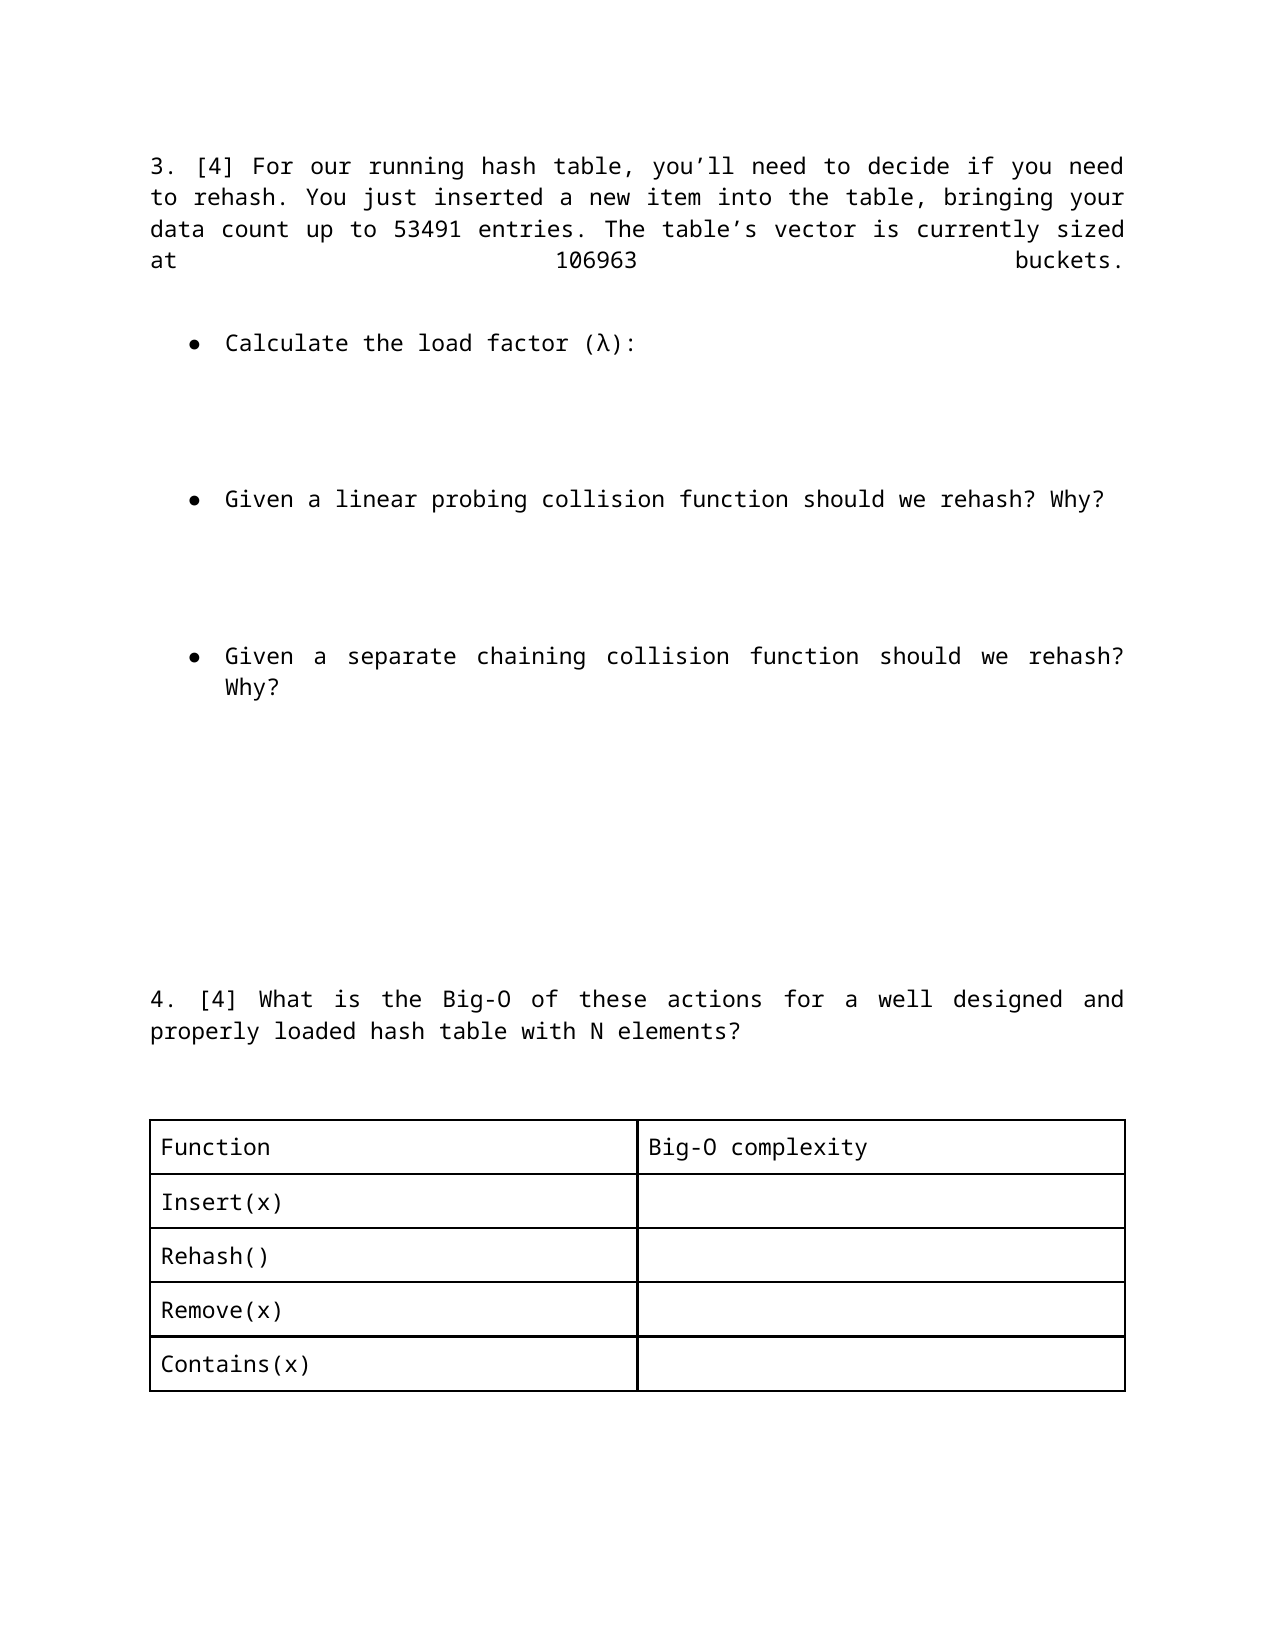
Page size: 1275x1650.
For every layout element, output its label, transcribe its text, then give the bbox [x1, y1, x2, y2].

table_cell Rehash() [151, 1229, 636, 1281]
table_cell Remove(x) [151, 1283, 636, 1335]
list Calculate the load factor (λ): [187, 327, 1125, 358]
table_cell [639, 1283, 1124, 1335]
table_cell [639, 1229, 1124, 1281]
list Given a separate chaining collision function should we rehash? Why? [187, 639, 1125, 702]
text 4. [4] What is the Big-O of these actions for a well designed and properly loaded hash table with N elements? [150, 983, 1125, 1046]
table_cell [639, 1338, 1124, 1389]
list Given a linear probing collision function should we rehash? Why? [187, 483, 1125, 514]
table_cell [639, 1175, 1124, 1227]
text 3. [4] For our running hash table, you’ll need to decide if you need to rehash. You just inserted a new item into the table, bringing your data count up to 53491 entries. The table’s vector is currently sized at 106963 buckets. [150, 150, 1125, 306]
table_header Function [151, 1121, 636, 1173]
table_header Big-O complexity [639, 1121, 1124, 1173]
table_cell Insert(x) [151, 1175, 636, 1227]
table_cell Contains(x) [151, 1338, 636, 1389]
